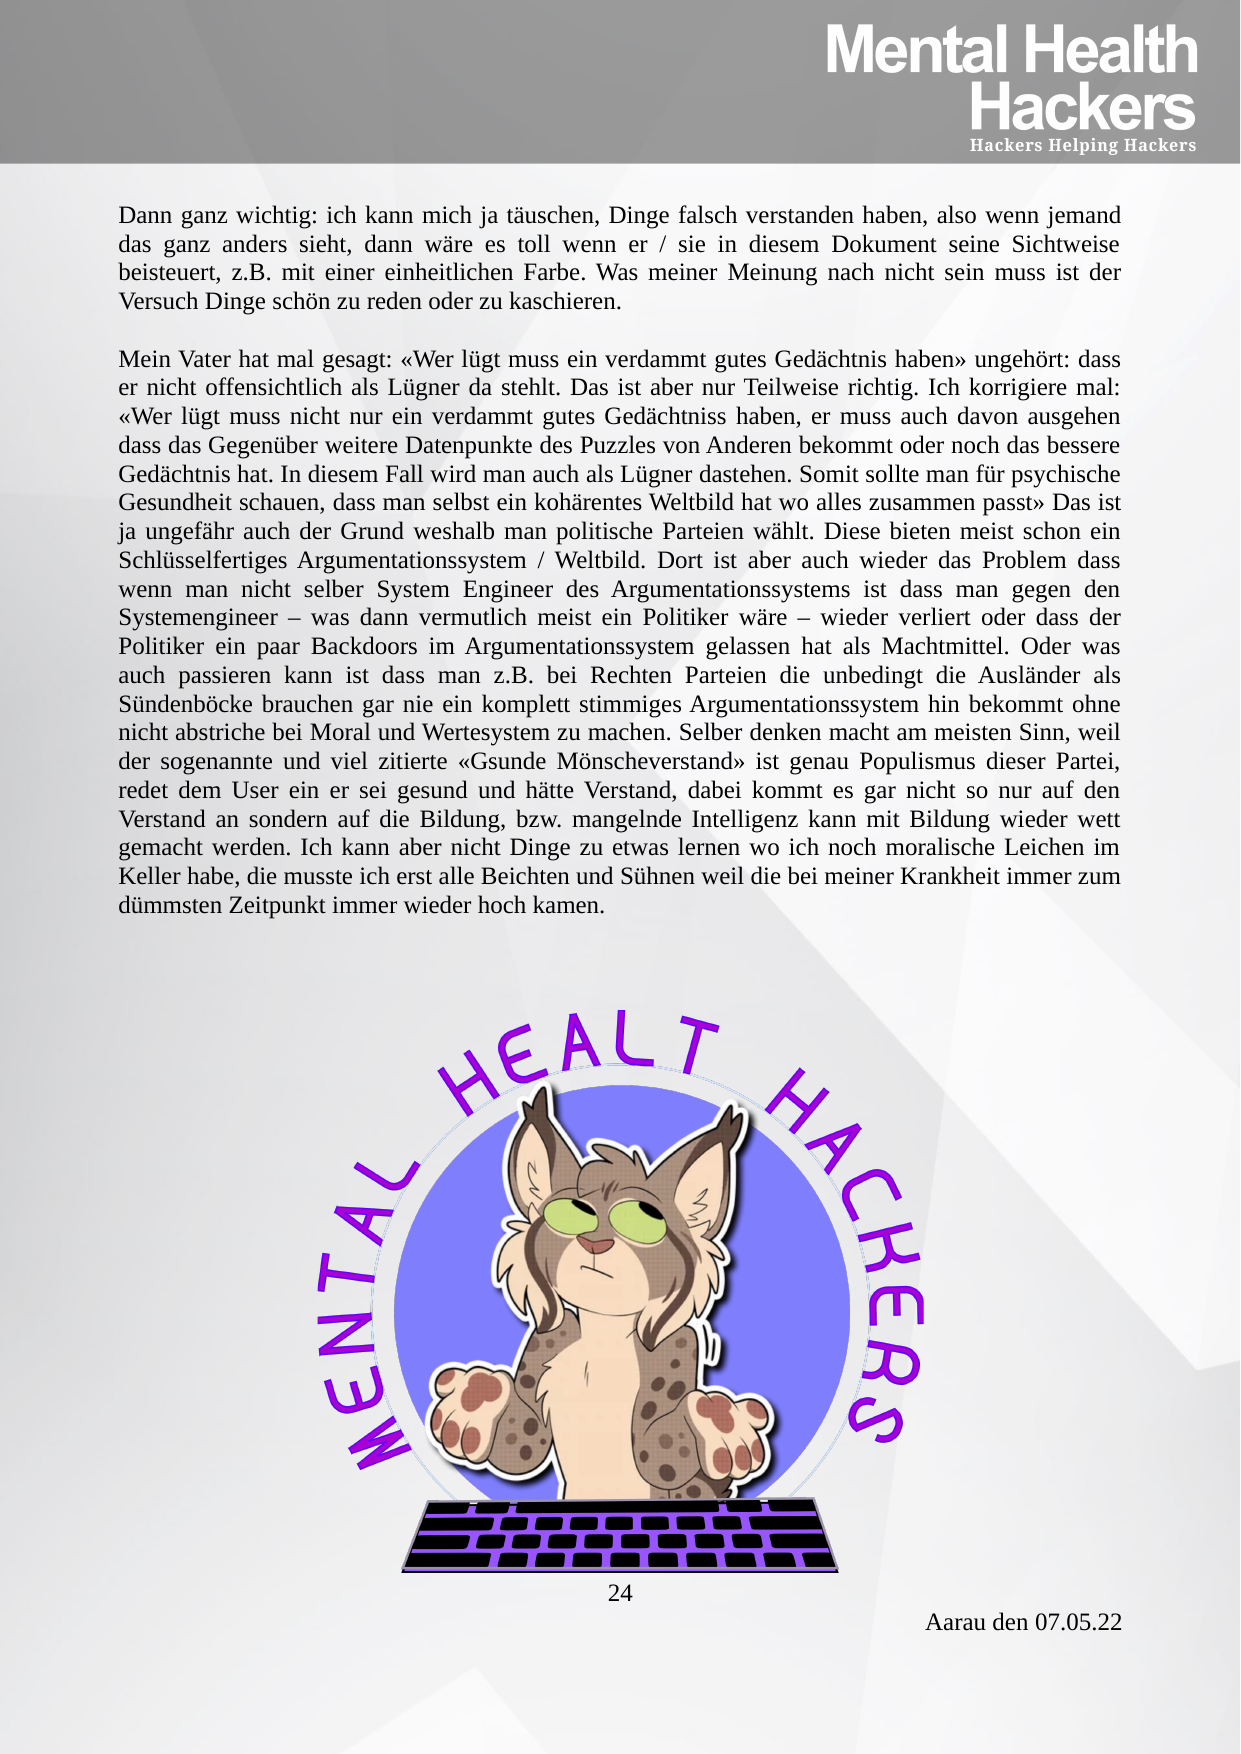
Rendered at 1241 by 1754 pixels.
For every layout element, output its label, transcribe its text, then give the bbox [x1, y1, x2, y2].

text Dann ganz wichtig: ich kann mich ja täuschen, Dinge falsch verstanden haben, also wenn jemand das ganz anders sieht, dann wäre es toll wenn er / sie in diesem Dokument seine Sichtweise beisteuert, z.B. mit einer einheitlichen Farbe. Was meiner Meinung nach nicht sein muss ist der Versuch Dinge schön zu reden oder zu kaschieren. [118, 200, 1122, 315]
picture [0, 0, 1241, 1754]
text Mein Vater hat mal gesagt: «Wer lügt muss ein verdammt gutes Gedächtnis haben» ungehört: dass er nicht offensichtlich als Lügner da stehlt. Das ist aber nur Teilweise richtig. Ich korrigiere mal: «Wer lügt muss nicht nur ein verdammt gutes Gedächtniss haben, er muss auch davon ausgehen dass das Gegenüber weitere Datenpunkte des Puzzles von Anderen bekommt oder noch das bessere Gedächtnis hat. In diesem Fall wird man auch als Lügner dastehen. Somit sollte man für psychische Gesundheit schauen, dass man selbst ein kohärentes Weltbild hat wo alles zusammen passt» Das ist ja ungefähr auch der Grund weshalb man politische Parteien wählt. Diese bieten meist schon ein Schlüsselfertiges Argumentationssystem / Weltbild. Dort ist aber auch wieder das Problem dass wenn man nicht selber System Engineer des Argumentationssystems ist dass man gegen den Systemengineer – was dann vermutlich meist ein Politiker wäre – wieder verliert oder dass der Politiker ein paar Backdoors im Argumentationssystem gelassen hat als Machtmittel. Oder was auch passieren kann ist dass man z.B. bei Rechten Parteien die unbedingt die Ausländer als Sündenböcke brauchen gar nie ein komplett stimmiges Argumentationssystem hin bekommt ohne nicht abstriche bei Moral und Wertesystem zu machen. Selber denken macht am meisten Sinn, weil der sogenannte und viel zitierte «Gsunde Mönscheverstand» ist genau Populismus dieser Partei, redet dem User ein er sei gesund und hätte Verstand, dabei kommt es gar nicht so nur auf den Verstand an sondern auf die Bildung, bzw. mangelnde Intelligenz kann mit Bildung wieder wett gemacht werden. Ich kann aber nicht Dinge zu etwas lernen wo ich noch moralische Leichen im Keller habe, die musste ich erst alle Beichten und Sühnen weil die bei meiner Krankheit immer zum dümmsten Zeitpunkt immer wieder hoch kamen. [118, 344, 1122, 919]
